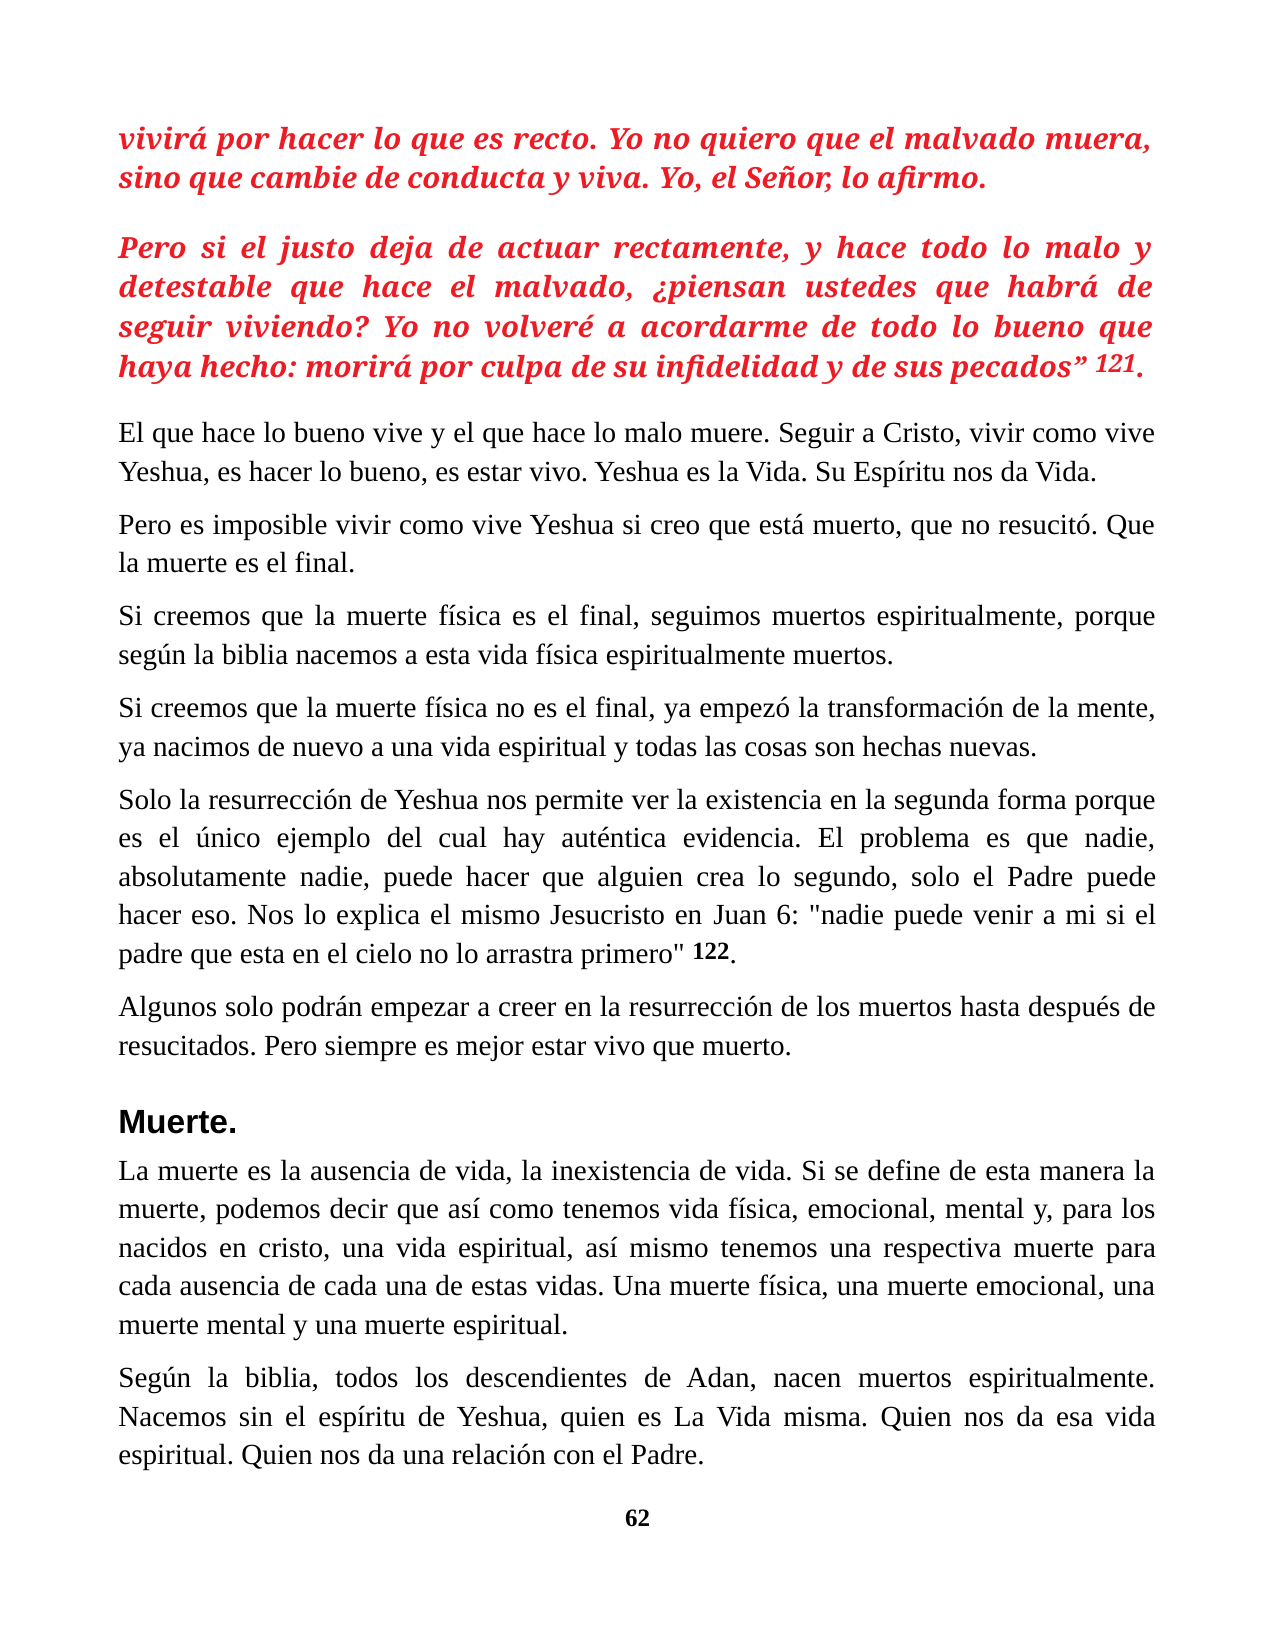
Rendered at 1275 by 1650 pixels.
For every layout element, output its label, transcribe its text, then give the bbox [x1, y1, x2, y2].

subtitle Muerte. [118, 1102, 1157, 1140]
text vivirá por hacer lo que es recto. Yo no quiero que el malvado muera, sino que cambie de conducta y viva. Yo, el Señor, lo afirmo. [118, 118, 1157, 197]
text Solo la resurrección de Yeshua nos permite ver la existencia en la segunda forma porque es el único ejemplo del cual hay auténtica evidencia. El problema es que nadie, absolutamente nadie, puede hacer que alguien crea lo segundo, solo el Padre puede hacer eso. Nos lo explica el mismo Jesucristo en Juan 6: "nadie puede venir a mi si el padre que esta en el cielo no lo arrastra primero" . [118, 782, 1157, 969]
text Algunos solo podrán empezar a creer en la resurrección de los muertos hasta después de resucitados. Pero siempre es mejor estar vivo que muerto. [118, 989, 1157, 1061]
text La muerte es la ausencia de vida, la inexistencia de vida. Si se define de esta manera la muerte, podemos decir que así como tenemos vida física, emocional, mental y, para los nacidos en cristo, una vida espiritual, así mismo tenemos una respectiva muerte para cada ausencia de cada una de estas vidas. Una muerte física, una muerte emocional, una muerte mental y una muerte espiritual. [118, 1153, 1157, 1341]
text Pero si el justo deja de actuar rectamente, y hace todo lo malo y detestable que hace el malvado, ¿piensan ustedes que habrá de seguir viviendo? Yo no volveré a acordarme de todo lo bueno que haya hecho: morirá por culpa de su infidelidad y de sus pecados” . [118, 227, 1157, 386]
text Según la biblia, todos los descendientes de Adan, nacen muertos espiritualmente. Nacemos sin el espíritu de Yeshua, quien es La Vida misma. Quien nos da esa vida espiritual. Quien nos da una relación con el Padre. [118, 1360, 1157, 1471]
text Si creemos que la muerte física no es el final, ya empezó la transformación de la mente, ya nacimos de nuevo a una vida espiritual y todas las cosas son hechas nuevas. [118, 690, 1157, 762]
text Pero es imposible vivir como vive Yeshua si creo que está muerto, que no resucitó. Que la muerte es el final. [118, 507, 1157, 579]
text Si creemos que la muerte física es el final, seguimos muertos espiritualmente, porque según la biblia nacemos a esta vida física espiritualmente muertos. [118, 598, 1157, 671]
text El que hace lo bueno vive y el que hace lo malo muere. Seguir a Cristo, vivir como vive Yeshua, es hacer lo bueno, es estar vivo. Yeshua es la Vida. Su Espíritu nos da Vida. [118, 415, 1157, 487]
